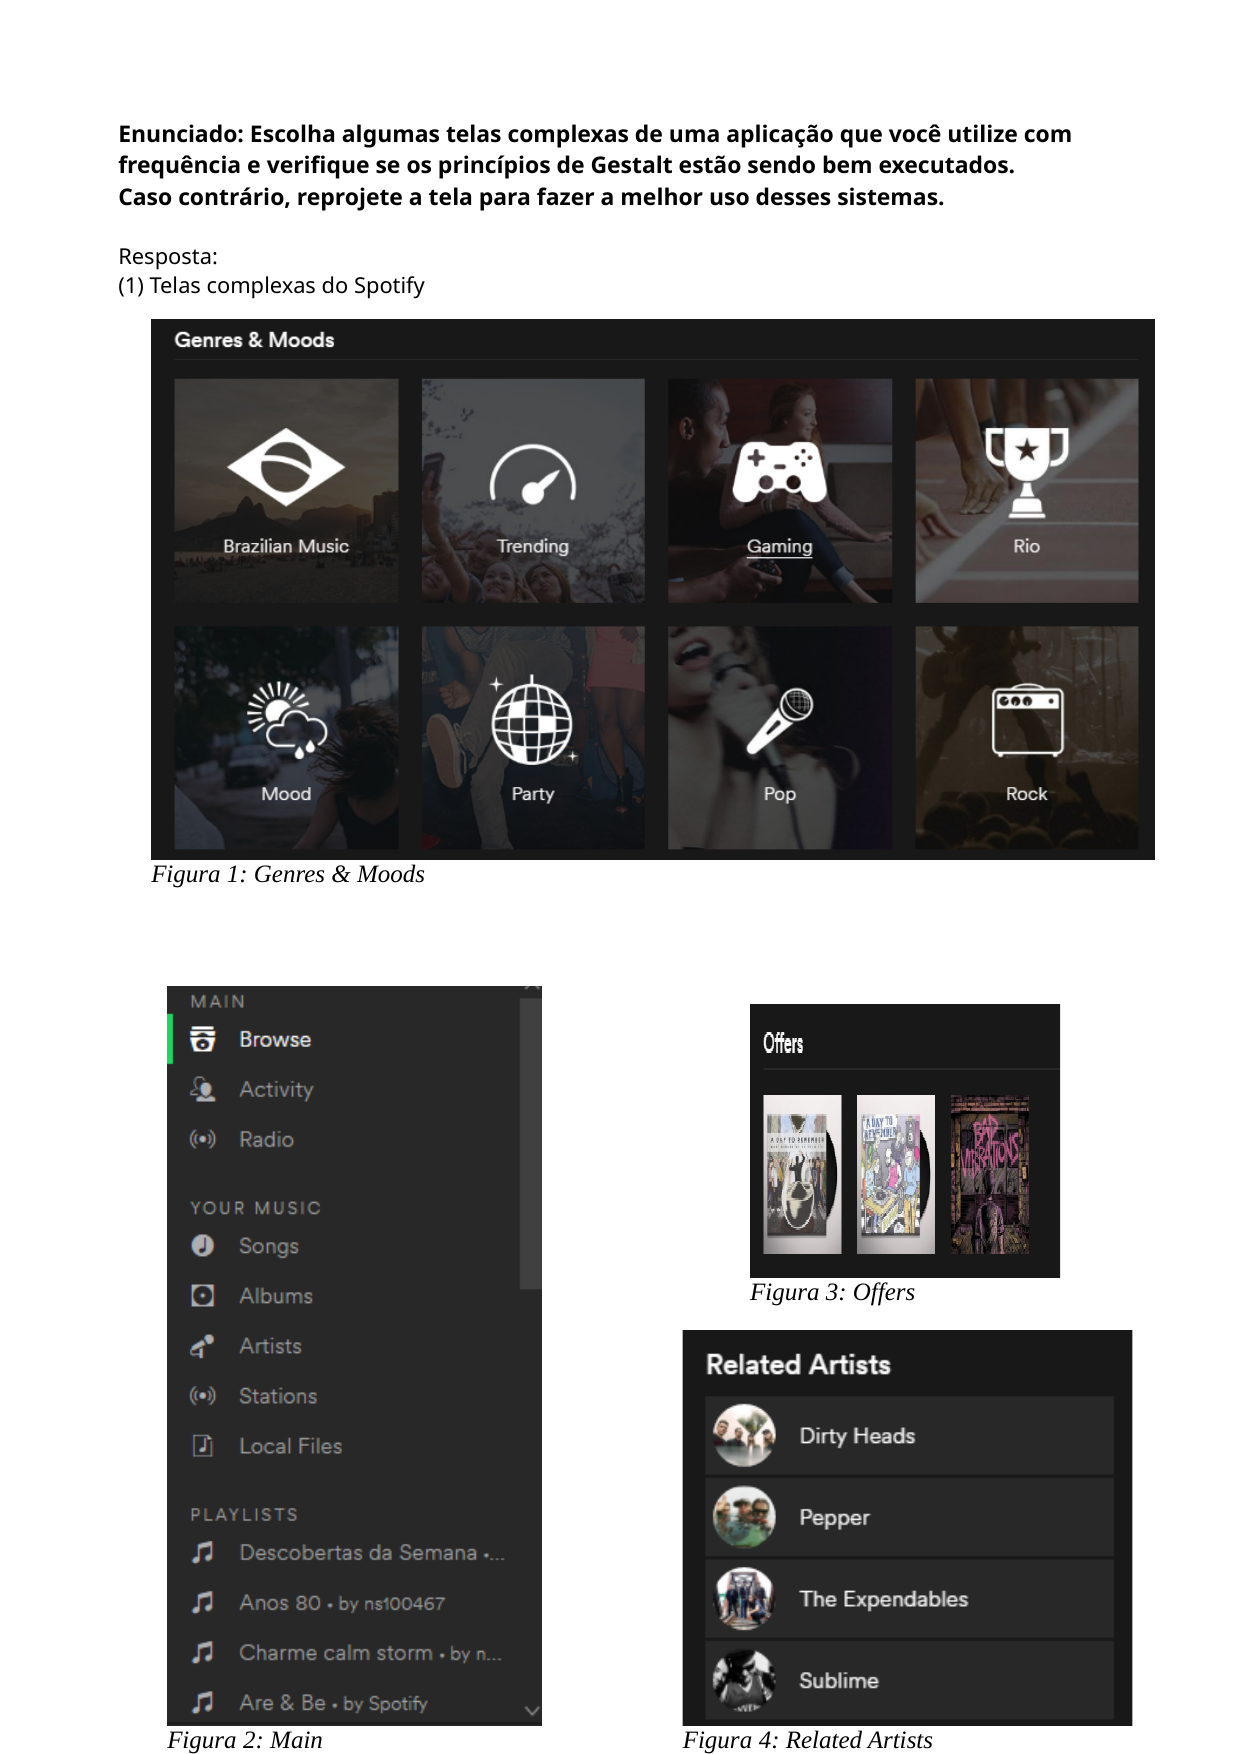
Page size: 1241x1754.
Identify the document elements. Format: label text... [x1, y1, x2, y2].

picture [682, 1330, 1133, 1726]
picture [167, 986, 542, 1726]
text Figura 3: Offers [750, 1278, 1060, 1306]
text (1) Telas complexas do Spotify [118, 270, 1122, 300]
text Caso contrário, reprojete a tela para fazer a melhor uso desses sistemas. [118, 181, 1122, 212]
text Figura 2: Main [167, 1726, 542, 1754]
picture [750, 1004, 1060, 1278]
text Enunciado: Escolha algumas telas complexas de uma aplicação que você utilize com frequência e verifique se os princípios de Gestalt estão sendo bem executados. [118, 118, 1122, 181]
picture [151, 319, 1155, 860]
text Figura 1: Genres & Moods [151, 860, 1155, 888]
text Figura 4: Related Artists [683, 1726, 1133, 1754]
text Resposta: [118, 241, 1122, 270]
